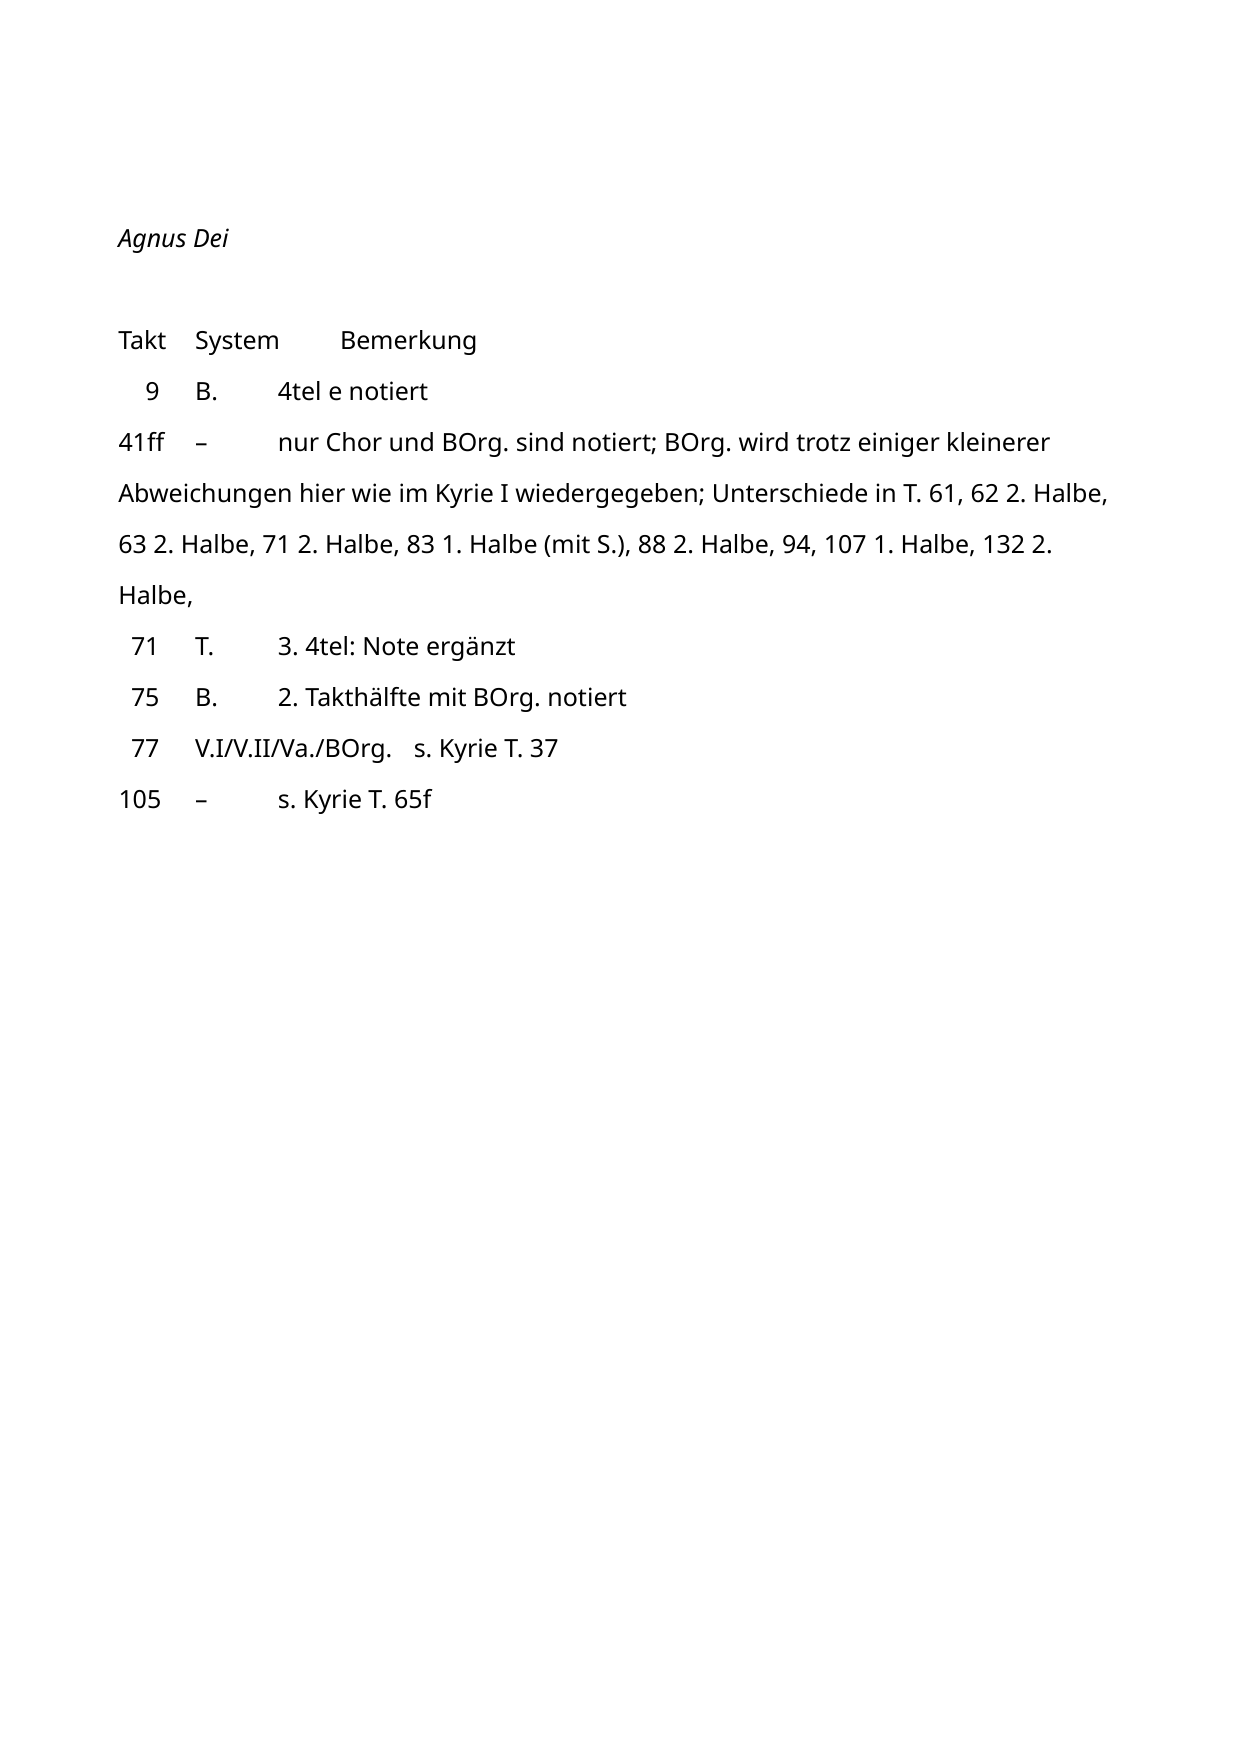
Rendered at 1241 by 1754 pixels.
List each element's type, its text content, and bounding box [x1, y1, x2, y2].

text Agnus Dei [118, 220, 1122, 254]
text Takt System Bemerkung 9 B. 4tel e notiert 41ff – nur Chor und BOrg. sind notiert; BOrg. wird trotz einiger kleinerer Abweichungen hier wie im Kyrie I wiedergegeben; Unterschiede in T. 61, 62 2. Halbe, 63 2. Halbe, 71 2. Halbe, 83 1. Halbe (mit S.), 88 2. Halbe, 94, 107 1. Halbe, 132 2. Halbe, 71 T. 3. 4tel: Note ergänzt 75 B. 2. Takthälfte mit BOrg. notiert 77 V.I/V.II/Va./BOrg. s. Kyrie T. 37 105 – s. Kyrie T. 65f [118, 322, 1122, 816]
